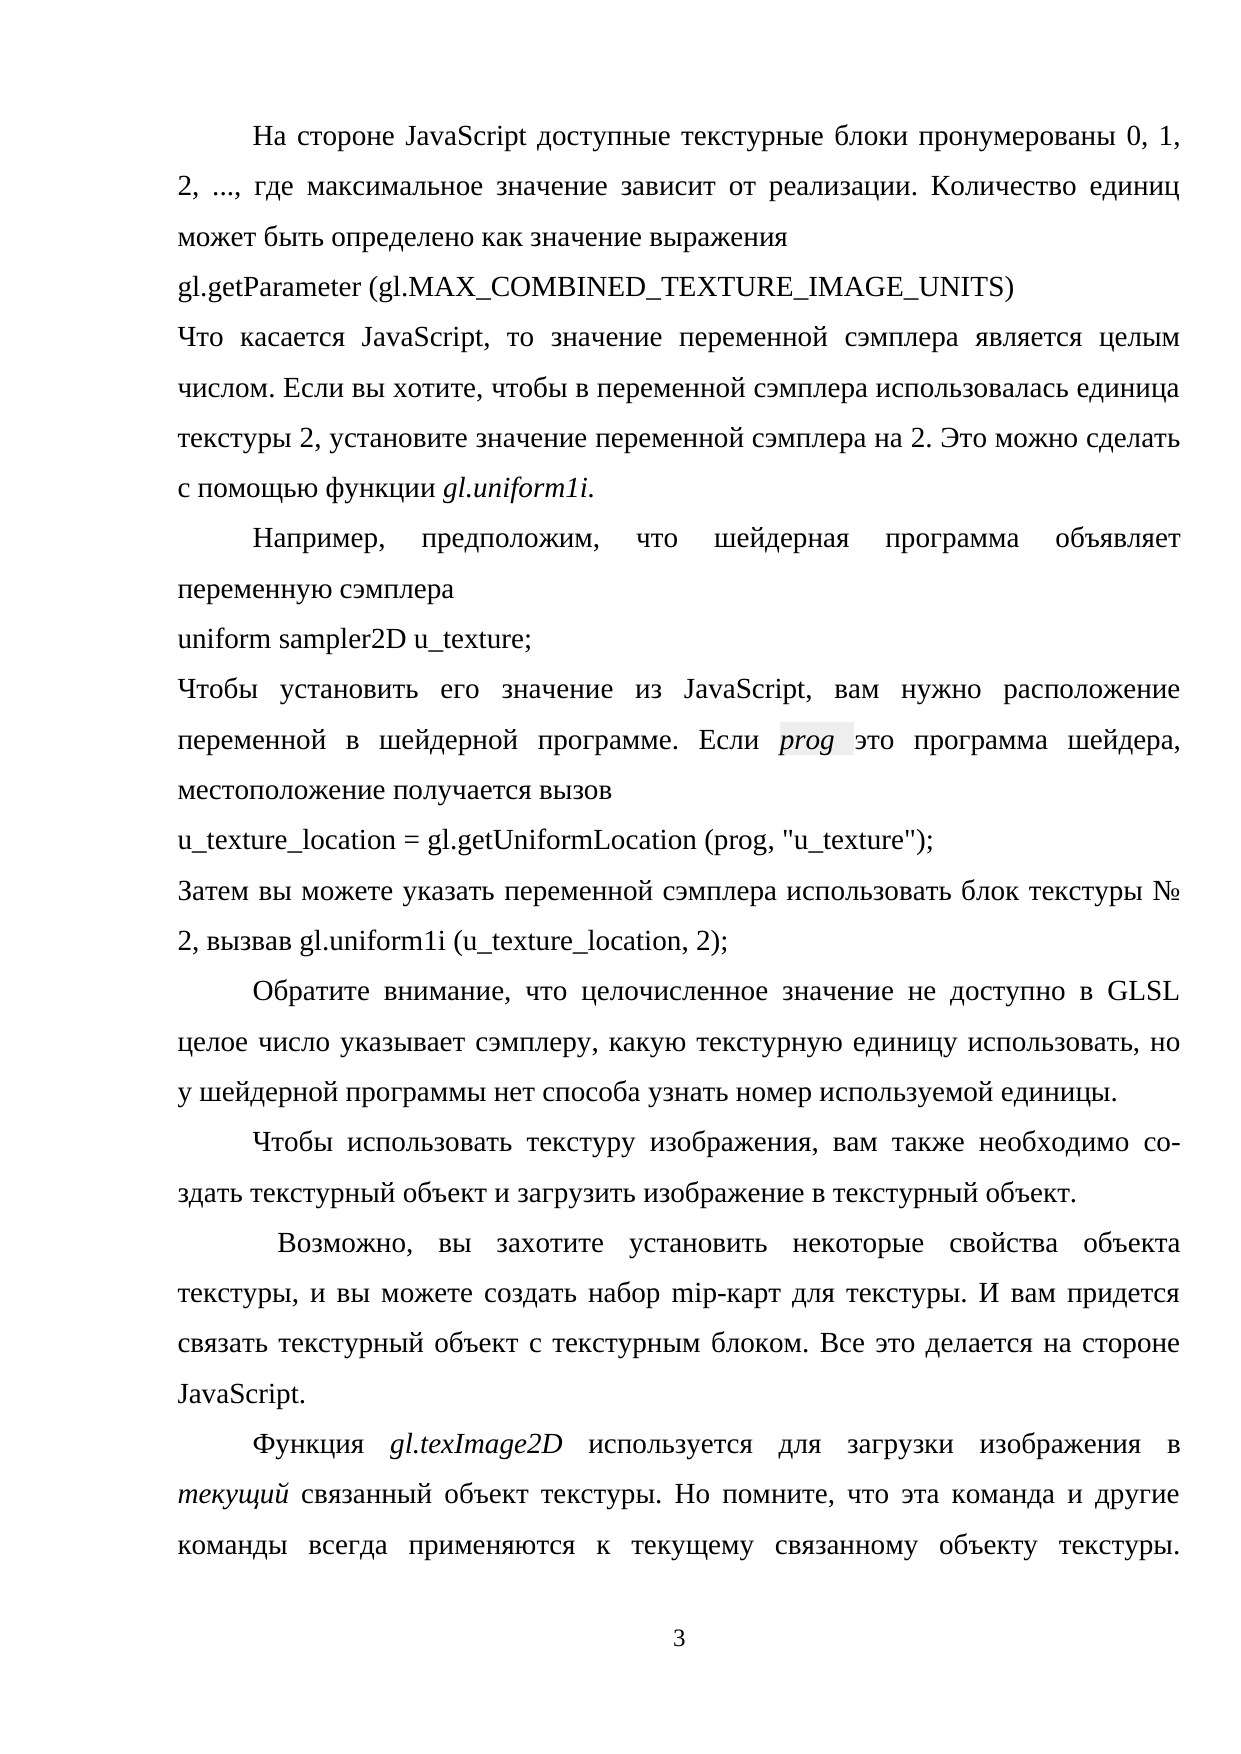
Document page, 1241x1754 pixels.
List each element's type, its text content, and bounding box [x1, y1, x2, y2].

text На стороне JavaScript доступные текстурные блоки пронумерованы 0, 1, 2, ..., где максимальное значение зависит от реализации. Количество единиц может быть определено как значение выражения [177, 118, 1181, 252]
text uniform sampler2D u_texture; [177, 621, 1181, 655]
text Обратите внимание, что целочисленное значение не доступно в GLSL целое число указывает сэмплеру, какую текстурную единицу использовать, но у шейдерной программы нет способа узнать номер используемой единицы. [177, 973, 1181, 1108]
text Чтобы использовать текстуру изображения, вам также необходимо со-здать текстурный объект и загрузить изображение в текстурный объект. [177, 1124, 1181, 1208]
text gl.getParameter (gl.MAX_COMBINED_TEXTURE_IMAGE_UNITS) [177, 269, 1181, 303]
text Например, предположим, что шейдерная программа объявляет переменную сэмплера [177, 521, 1181, 604]
text Затем вы можете указать переменной сэмплера использовать блок текстуры № 2, вызвав gl.uniform1i (u_texture_location, 2); [177, 873, 1181, 957]
text Что касается JavaScript, то значение переменной сэмплера является целым числом. Если вы хотите, чтобы в переменной сэмплера использовалась единица текстуры 2, установите значение переменной сэмплера на 2. Это можно сделать с помощью функции gl.uniform1i. [177, 319, 1181, 504]
text Функция gl.texImage2D используется для загрузки изображения в текущий связанный объект текстуры. Но помните, что эта команда и другие команды всегда применяются к текущему связанному объекту текстуры. [177, 1426, 1181, 1560]
text Чтобы установить его значение из JavaScript, вам нужно расположение переменной в шейдерной программе. Если prog это программа шейдера, местоположение получается вызов [177, 672, 1181, 806]
text Возможно, вы захотите установить некоторые свойства объекта текстуры, и вы можете создать набор mip-карт для текстуры. И вам придется связать текстурный объект с текстурным блоком. Все это делается на стороне JavaScript. [177, 1225, 1181, 1409]
text u_texture_location = gl.getUniformLocation (prog, "u_texture"); [177, 822, 1181, 856]
